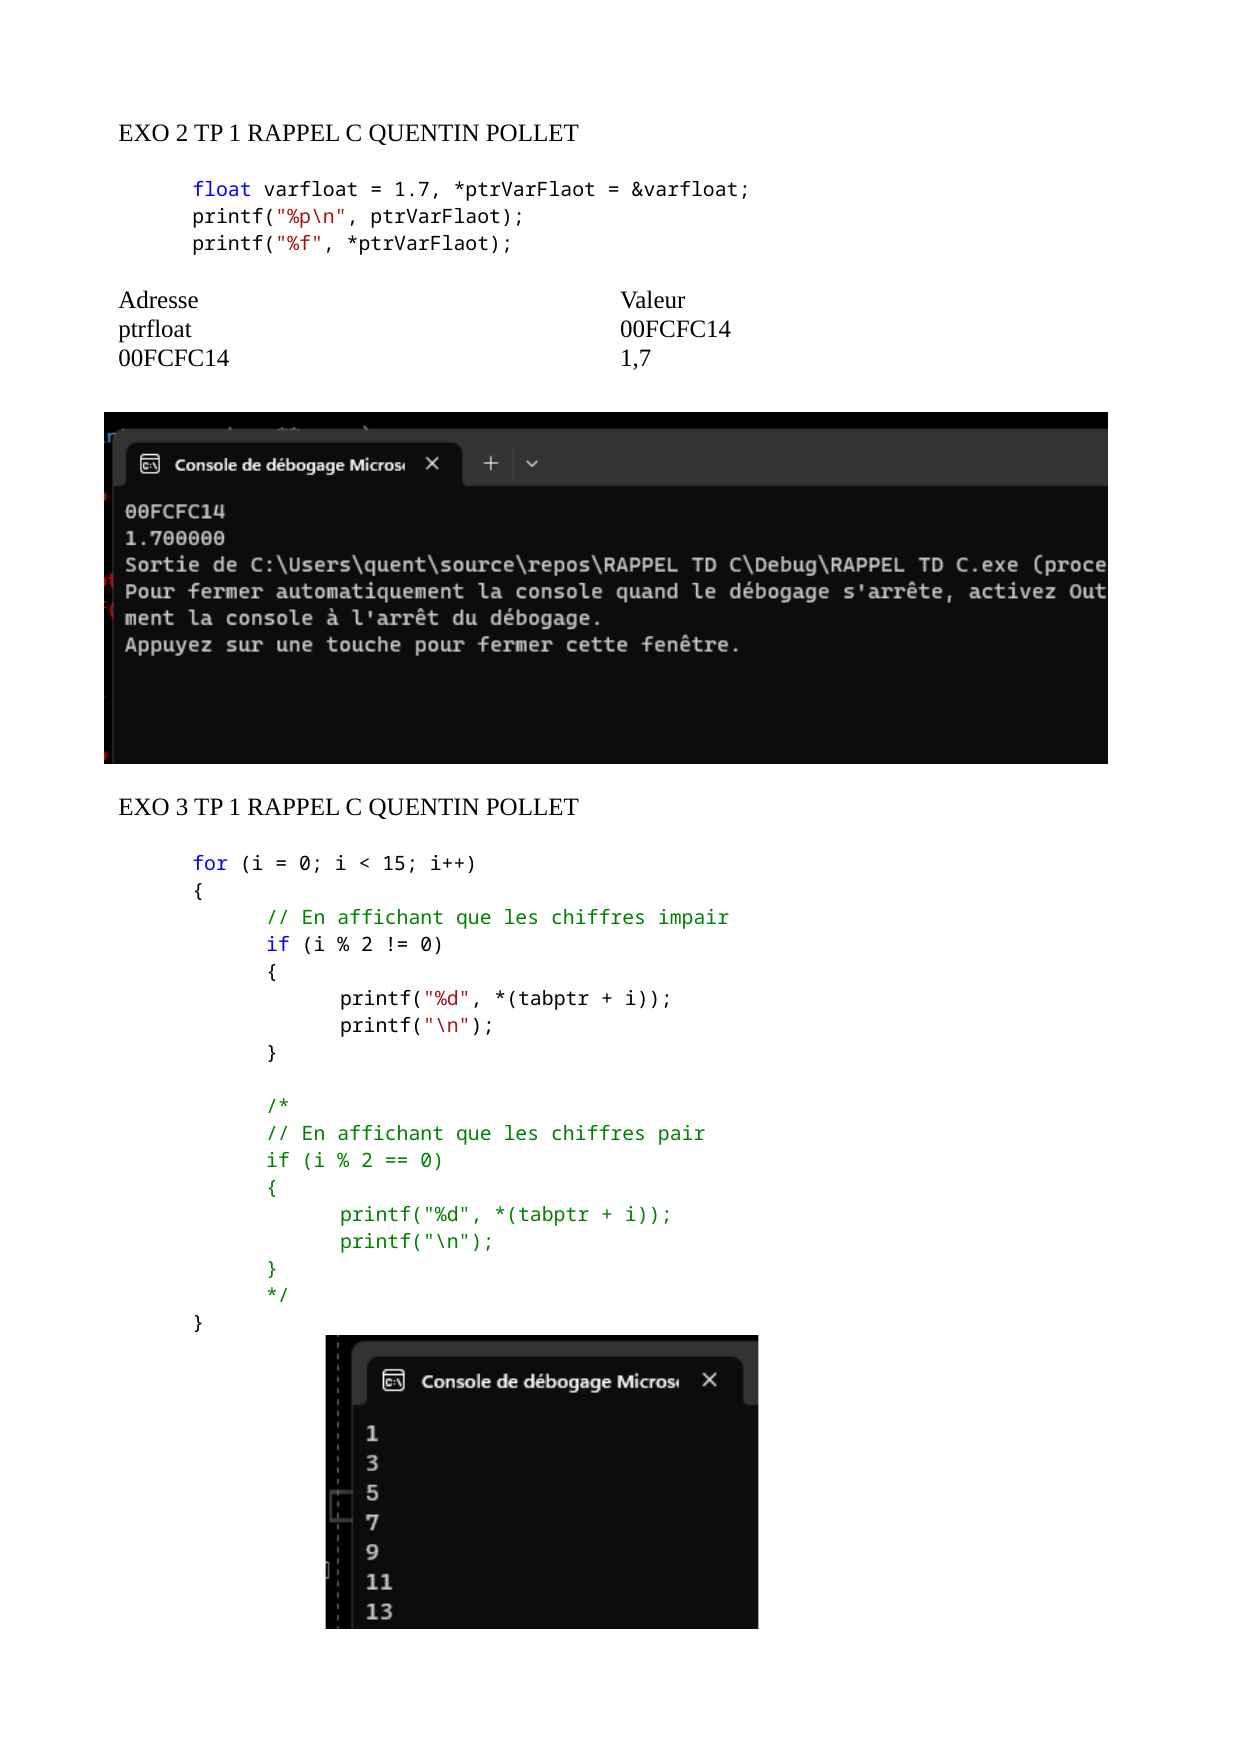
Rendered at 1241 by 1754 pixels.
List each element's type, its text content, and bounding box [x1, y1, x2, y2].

table_cell 00FCFC14 [620, 314, 1122, 343]
text { [118, 1173, 1122, 1200]
table_header Valeur [620, 285, 1122, 314]
text printf("%d", *(tabptr + i)); [118, 984, 1122, 1011]
text printf("\n"); [118, 1011, 1122, 1038]
text for (i = 0; i < 15; i++) [118, 849, 1122, 877]
text if (i % 2 == 0) [118, 1146, 1122, 1173]
text /* [118, 1092, 1122, 1119]
table_cell ptrfloat [118, 314, 620, 343]
picture [104, 412, 1108, 764]
text if (i % 2 != 0) [118, 931, 1122, 957]
text EXO 2 TP 1 RAPPEL C QUENTIN POLLET [118, 118, 1122, 147]
text } [118, 1308, 1122, 1335]
table_cell [620, 372, 1122, 400]
text */ [118, 1281, 1122, 1308]
text { [118, 957, 1122, 984]
text printf("%f", *ptrVarFlaot); [118, 229, 1122, 257]
text printf("%p\n", ptrVarFlaot); [118, 203, 1122, 229]
table_cell 00FCFC14 [118, 343, 620, 372]
text // En affichant que les chiffres pair [118, 1119, 1122, 1146]
table_cell [118, 372, 620, 400]
text // En affichant que les chiffres impair [118, 903, 1122, 931]
table_header Adresse [118, 285, 620, 314]
text printf("%d", *(tabptr + i)); [118, 1200, 1122, 1227]
picture [325, 1335, 759, 1629]
text printf("\n"); [118, 1227, 1122, 1254]
text EXO 3 TP 1 RAPPEL C QUENTIN POLLET [118, 792, 1122, 821]
text } [118, 1254, 1122, 1281]
text { [118, 877, 1122, 903]
text float varfloat = 1.7, *ptrVarFlaot = &varfloat; [118, 176, 1122, 203]
table_cell 1,7 [620, 343, 1122, 372]
text } [118, 1038, 1122, 1065]
